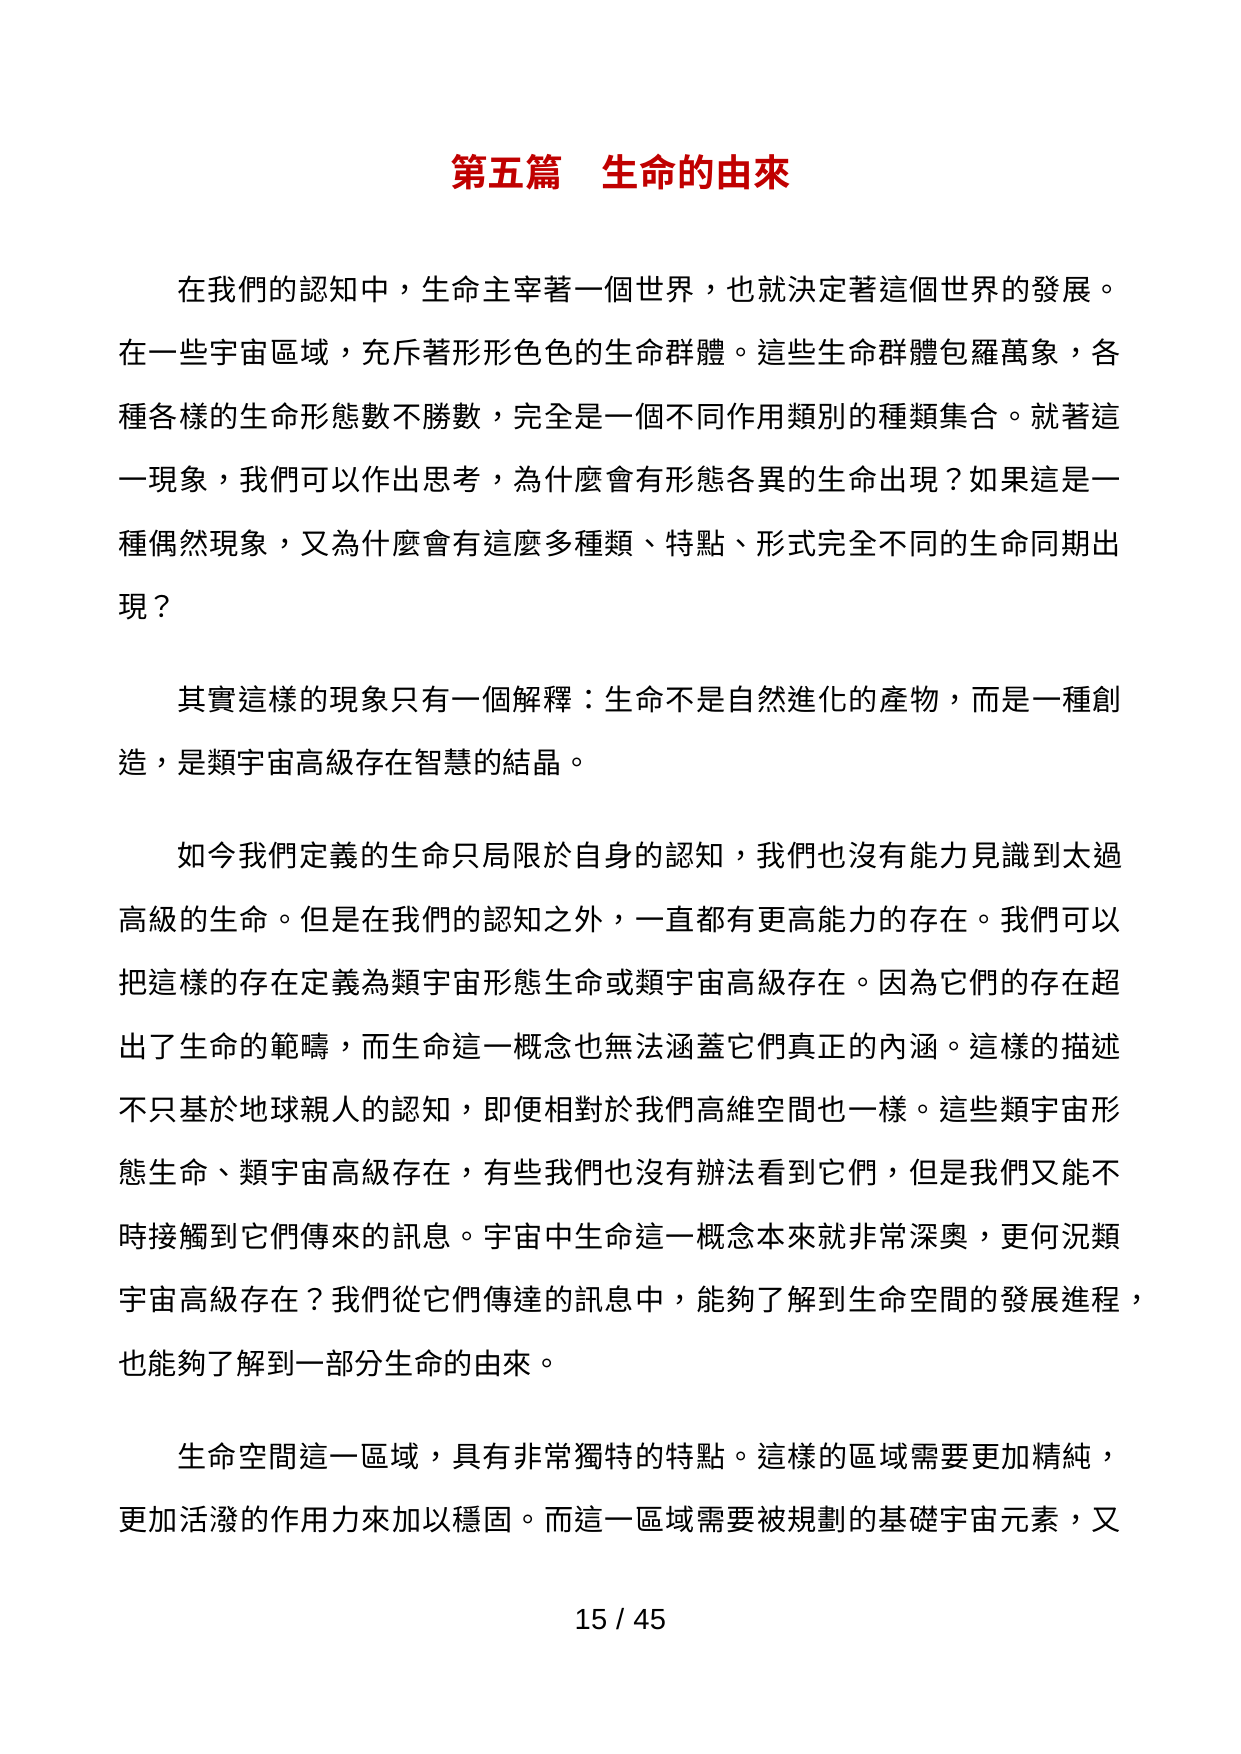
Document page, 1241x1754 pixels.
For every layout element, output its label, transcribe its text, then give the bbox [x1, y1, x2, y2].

subtitle 第五篇 生命的由來 [118, 143, 1122, 197]
text 在我們的認知中，生命主宰著一個世界，也就決定著這個世界的發展。在一些宇宙區域，充斥著形形色色的生命群體。這些生命群體包羅萬象，各種各樣的生命形態數不勝數，完全是一個不同作用類別的種類集合。就著這一現象，我們可以作出思考，為什麼會有形態各異的生命出現？如果這是一種偶然現象，又為什麼會有這麼多種類、特點、形式完全不同的生命同期出現？ [118, 266, 1122, 626]
text 如今我們定義的生命只局限於自身的認知，我們也沒有能力見識到太過高級的生命。但是在我們的認知之外，一直都有更高能力的存在。我們可以把這樣的存在定義為類宇宙形態生命或類宇宙高級存在。因為它們的存在超出了生命的範疇，而生命這一概念也無法涵蓋它們真正的內涵。這樣的描述不只基於地球親人的認知，即便相對於我們高維空間也一樣。這些類宇宙形態生命、類宇宙高級存在，有些我們也沒有辦法看到它們，但是我們又能不時接觸到它們傳來的訊息。宇宙中生命這一概念本來就非常深奧，更何況類宇宙高級存在？我們從它們傳達的訊息中，能夠了解到生命空間的發展進程，也能夠了解到一部分生命的由來。 [118, 833, 1122, 1383]
text 生命空間這一區域，具有非常獨特的特點。這樣的區域需要更加精純，更加活潑的作用力來加以穩固。而這一區域需要被規劃的基礎宇宙元素，又 [118, 1433, 1122, 1539]
text 其實這樣的現象只有一個解釋：生命不是自然進化的產物，而是一種創造，是類宇宙高級存在智慧的結晶。 [118, 677, 1122, 782]
